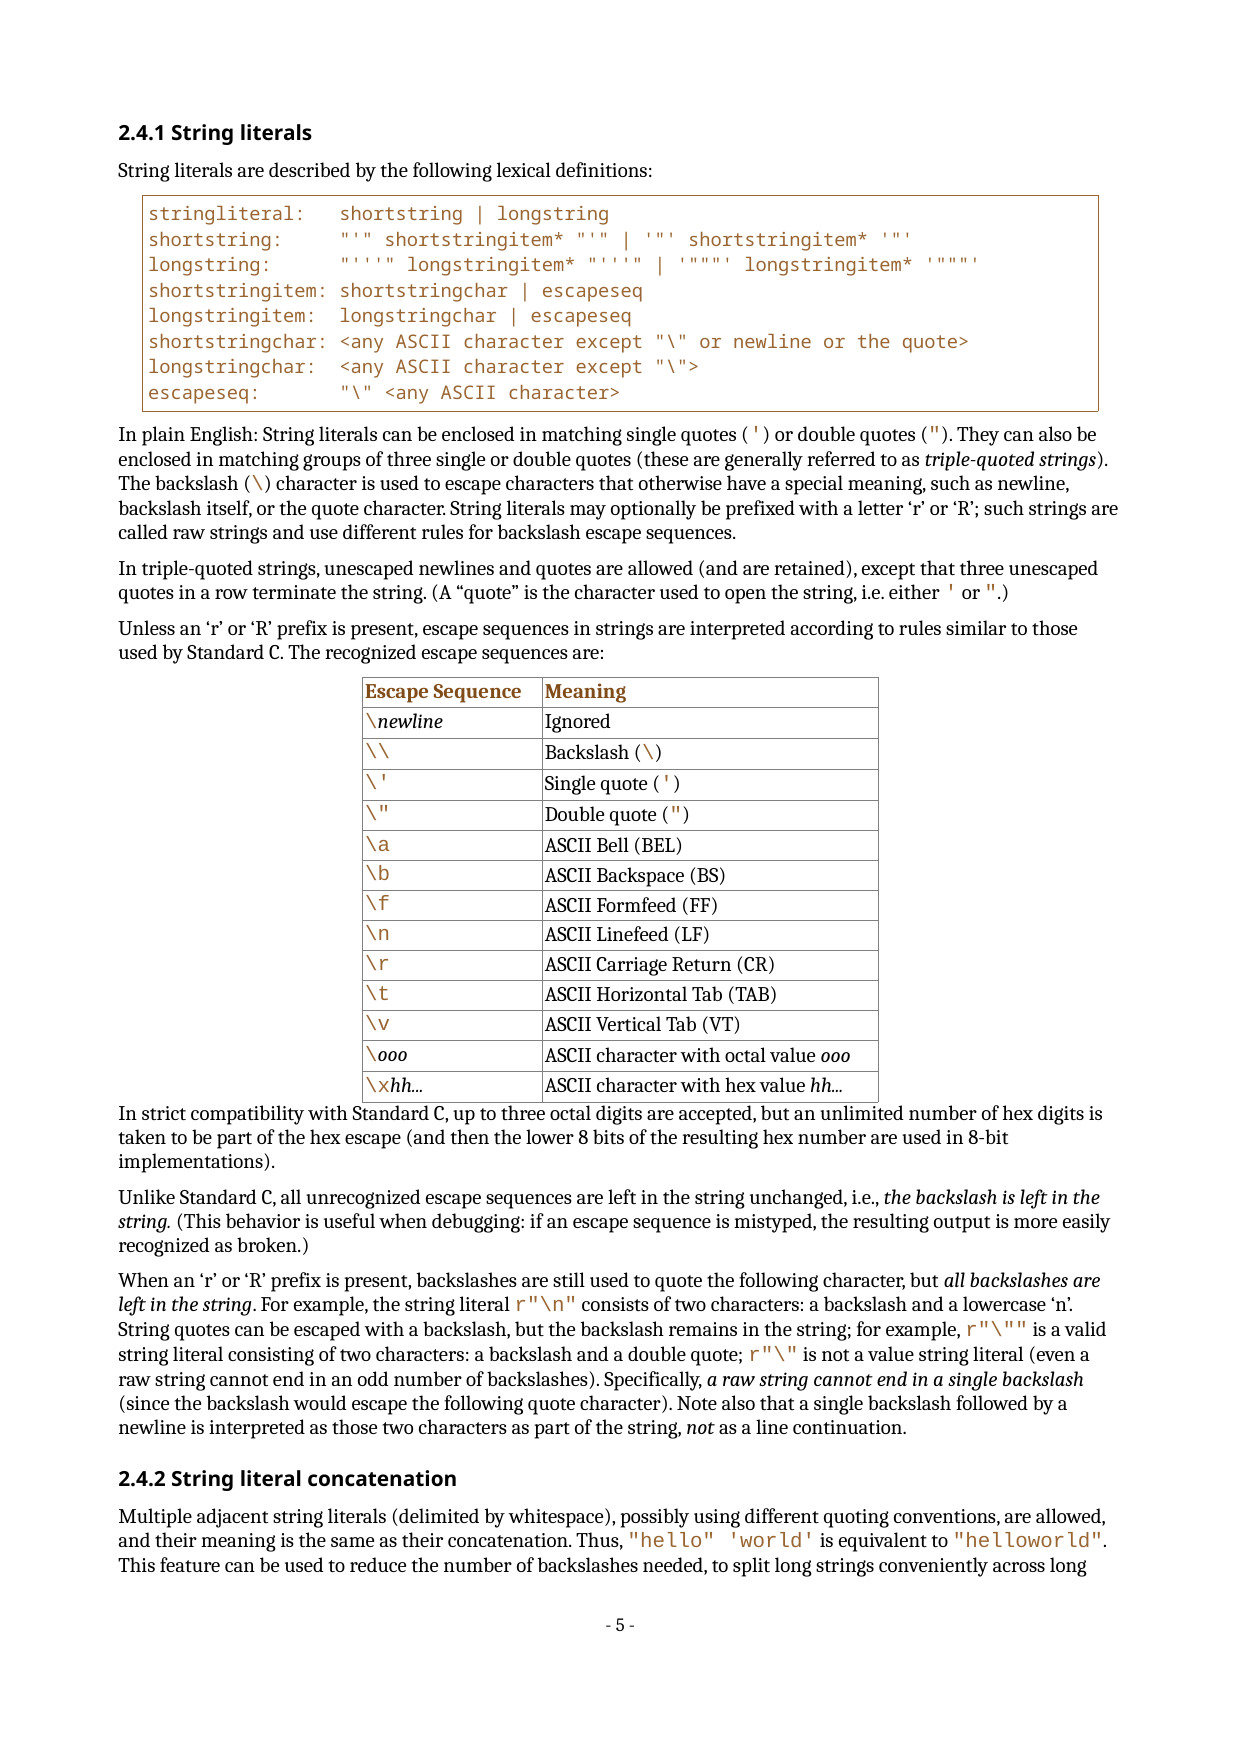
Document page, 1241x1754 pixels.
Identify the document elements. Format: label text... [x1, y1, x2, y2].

table_header Meaning [543, 678, 878, 707]
text In plain English: String literals can be enclosed in matching single quotes (') or double quotes ("). They can also be enclosed in matching groups of three single or double quotes (these are generally referred to as triple-quoted strings). The backslash (\) character is used to escape characters that otherwise have a special meaning, such as newline, backslash itself, or the quote character. String literals may optionally be prefixed with a letter ‘r’ or ‘R’; such strings are called raw strings and use different rules for backslash escape sequences. [118, 423, 1122, 544]
table_cell ASCII Formfeed (FF) [543, 891, 878, 920]
text stringliteral: shortstring | longstring [143, 196, 1098, 220]
text longstring: "'''" longstringitem* "'''" | '"""' longstringitem* '"""' [143, 246, 1098, 271]
table_cell \t [363, 981, 542, 1010]
text longstringitem: longstringchar | escapeseq [143, 297, 1098, 322]
table_cell \xhh... [363, 1072, 542, 1102]
text escapeseq: "\" <any ASCII character> [143, 373, 1098, 411]
table_cell \r [363, 951, 542, 980]
text longstringchar: <any ASCII character except "\"> [143, 348, 1098, 373]
table_cell \v [363, 1011, 542, 1040]
table_cell \a [363, 831, 542, 860]
table_cell \" [363, 801, 542, 830]
table_cell ASCII Backspace (BS) [543, 861, 878, 890]
table_cell Ignored [543, 708, 878, 738]
text Unless an ‘r’ or ‘R’ prefix is present, escape sequences in strings are interpreted according to rules similar to those used by Standard C. The recognized escape sequences are: [118, 617, 1122, 665]
table_cell Double quote (") [543, 801, 878, 830]
text In strict compatibility with Standard C, up to three octal digits are accepted, but an unlimited number of hex digits is taken to be part of the hex escape (and then the lower 8 bits of the resulting hex number are used in 8-bit implementations). [118, 1102, 1122, 1173]
table_cell \b [363, 861, 542, 890]
table_cell Backslash (\) [543, 739, 878, 768]
table_cell ASCII Carriage Return (CR) [543, 951, 878, 980]
text Multiple adjacent string literals (delimited by whitespace), possibly using different quoting conventions, are allowed, and their meaning is the same as their concatenation. Thus, "hello" 'world' is equivalent to "helloworld". This feature can be used to reduce the number of backslashes needed, to split long strings conveniently across long [118, 1505, 1122, 1578]
table_cell Single quote (') [543, 770, 878, 799]
table_cell ASCII character with hex value hh... [543, 1072, 878, 1102]
text shortstringitem: shortstringchar | escapeseq [143, 271, 1098, 297]
table_cell \f [363, 891, 542, 920]
table_cell \\ [363, 739, 542, 768]
table_cell ASCII Linefeed (LF) [543, 921, 878, 950]
table_cell ASCII Vertical Tab (VT) [543, 1011, 878, 1040]
text Unlike Standard C, all unrecognized escape sequences are left in the string unchanged, i.e., the backslash is left in the string. (This behavior is useful when debugging: if an escape sequence is mistyped, the resulting output is more easily recognized as broken.) [118, 1185, 1122, 1257]
subtitle 2.4.1 String literals [118, 118, 1122, 147]
table_cell \' [363, 770, 542, 799]
table_cell \n [363, 921, 542, 950]
text In triple-quoted strings, unescaped newlines and quotes are allowed (and are retained), except that three unescaped quotes in a row terminate the string. (A “quote” is the character used to open the string, i.e. either ' or ".) [118, 556, 1122, 605]
text When an ‘r’ or ‘R’ prefix is present, backslashes are still used to quote the following character, but all backslashes are left in the string. For example, the string literal r"\n" consists of two characters: a backslash and a lowercase ‘n’. String quotes can be escaped with a backslash, but the backslash remains in the string; for example, r"\"" is a valid string literal consisting of two characters: a backslash and a double quote; r"\" is not a value string literal (even a raw string cannot end in an odd number of backslashes). Specifically, a raw string cannot end in a single backslash (since the backslash would escape the following quote character). Note also that a single backslash followed by a newline is interpreted as those two characters as part of the string, not as a line continuation. [118, 1269, 1122, 1440]
table_cell \newline [363, 708, 542, 738]
table_cell ASCII Horizontal Tab (TAB) [543, 981, 878, 1010]
text shortstringchar: <any ASCII character except "\" or newline or the quote> [143, 322, 1098, 348]
table_cell \ooo [363, 1041, 542, 1071]
subtitle 2.4.2 String literal concatenation [118, 1464, 1122, 1492]
text String literals are described by the following lexical definitions: [118, 159, 1122, 183]
table_cell ASCII character with octal value ooo [543, 1041, 878, 1071]
table_cell ASCII Bell (BEL) [543, 831, 878, 860]
text shortstring: "'" shortstringitem* "'" | '"' shortstringitem* '"' [143, 220, 1098, 246]
table_header Escape Sequence [363, 678, 542, 707]
